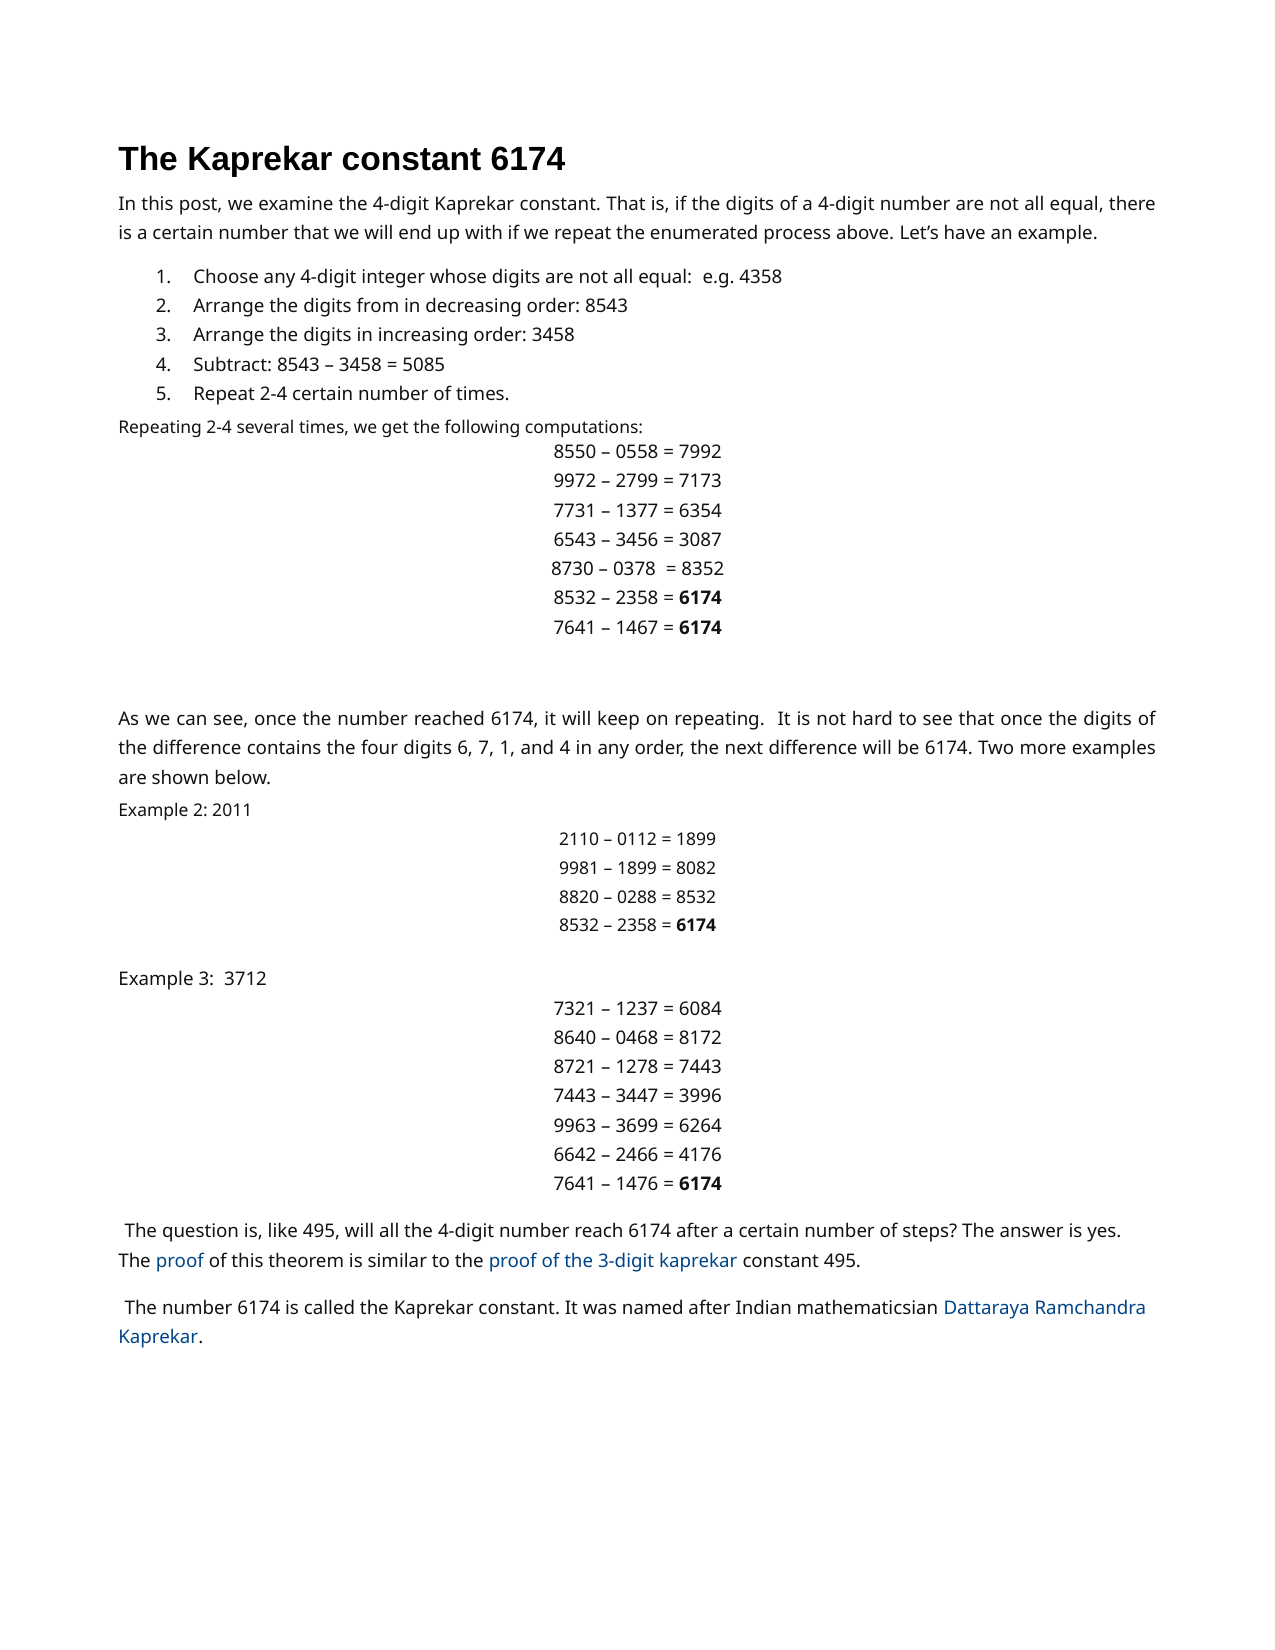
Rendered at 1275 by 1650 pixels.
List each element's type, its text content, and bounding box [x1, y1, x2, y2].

text 2110 – 0112 = 1899 [118, 822, 1157, 851]
text 6642 – 2466 = 4176 [118, 1141, 1157, 1167]
text 8532 – 2358 = 6174 [118, 585, 1157, 610]
text 8532 – 2358 = 6174 [118, 908, 1157, 937]
text 9981 – 1899 = 8082 [118, 851, 1157, 879]
text As we can see, once the number reached 6174, it will keep on repeating. It is not hard to see that once the digits of the difference contains the four digits 6, 7, 1, and 4 in any order, the next difference will be 6174. Two more examples are shown below. [118, 705, 1157, 789]
text The number 6174 is called the Kaprekar constant. It was named after Indian mathematicsian Dattaraya Ramchandra Kaprekar. [118, 1291, 1157, 1349]
text 8721 – 1278 = 7443 [118, 1053, 1157, 1079]
list Choose any 4-digit integer whose digits are not all equal: e.g. 4358 [156, 263, 1157, 289]
list Subtract: 8543 – 3458 = 5085 [156, 351, 1157, 377]
text The question is, like 495, will all the 4-digit number reach 6174 after a certain number of steps? The answer is yes. The proof of this theorem is similar to the proof of the 3-digit kaprekar constant 495. [118, 1214, 1157, 1272]
text Repeating 2-4 several times, we get the following computations: [118, 409, 1157, 438]
list Repeat 2-4 certain number of times. [156, 380, 1157, 406]
text In this post, we examine the 4-digit Kaprekar constant. That is, if the digits of a 4-digit number are not all equal, there is a certain number that we will end up with if we repeat the enumerated process above. Let’s have an example. [118, 190, 1157, 245]
text 9963 – 3699 = 6264 [118, 1112, 1157, 1138]
text Example 3: 3712 [118, 966, 1157, 991]
text 7443 – 3447 = 3996 [118, 1083, 1157, 1108]
text 6543 – 3456 = 3087 [118, 526, 1157, 552]
text 8730 – 0378 = 8352 [118, 555, 1157, 581]
text 7321 – 1237 = 6084 [118, 995, 1157, 1021]
list Arrange the digits from in decreasing order: 8543 [156, 292, 1157, 318]
text 7641 – 1476 = 6174 [118, 1171, 1157, 1196]
subtitle The Kaprekar constant 6174 [118, 139, 1157, 178]
text 8640 – 0468 = 8172 [118, 1024, 1157, 1050]
text 7731 – 1377 = 6354 [118, 497, 1157, 522]
text 9972 – 2799 = 7173 [118, 468, 1157, 493]
text 8820 – 0288 = 8532 [118, 879, 1157, 908]
text Example 2: 2011 [118, 793, 1157, 822]
list Arrange the digits in increasing order: 3458 [156, 322, 1157, 347]
text 7641 – 1467 = 6174 [118, 614, 1157, 639]
text 8550 – 0558 = 7992 [118, 438, 1157, 464]
